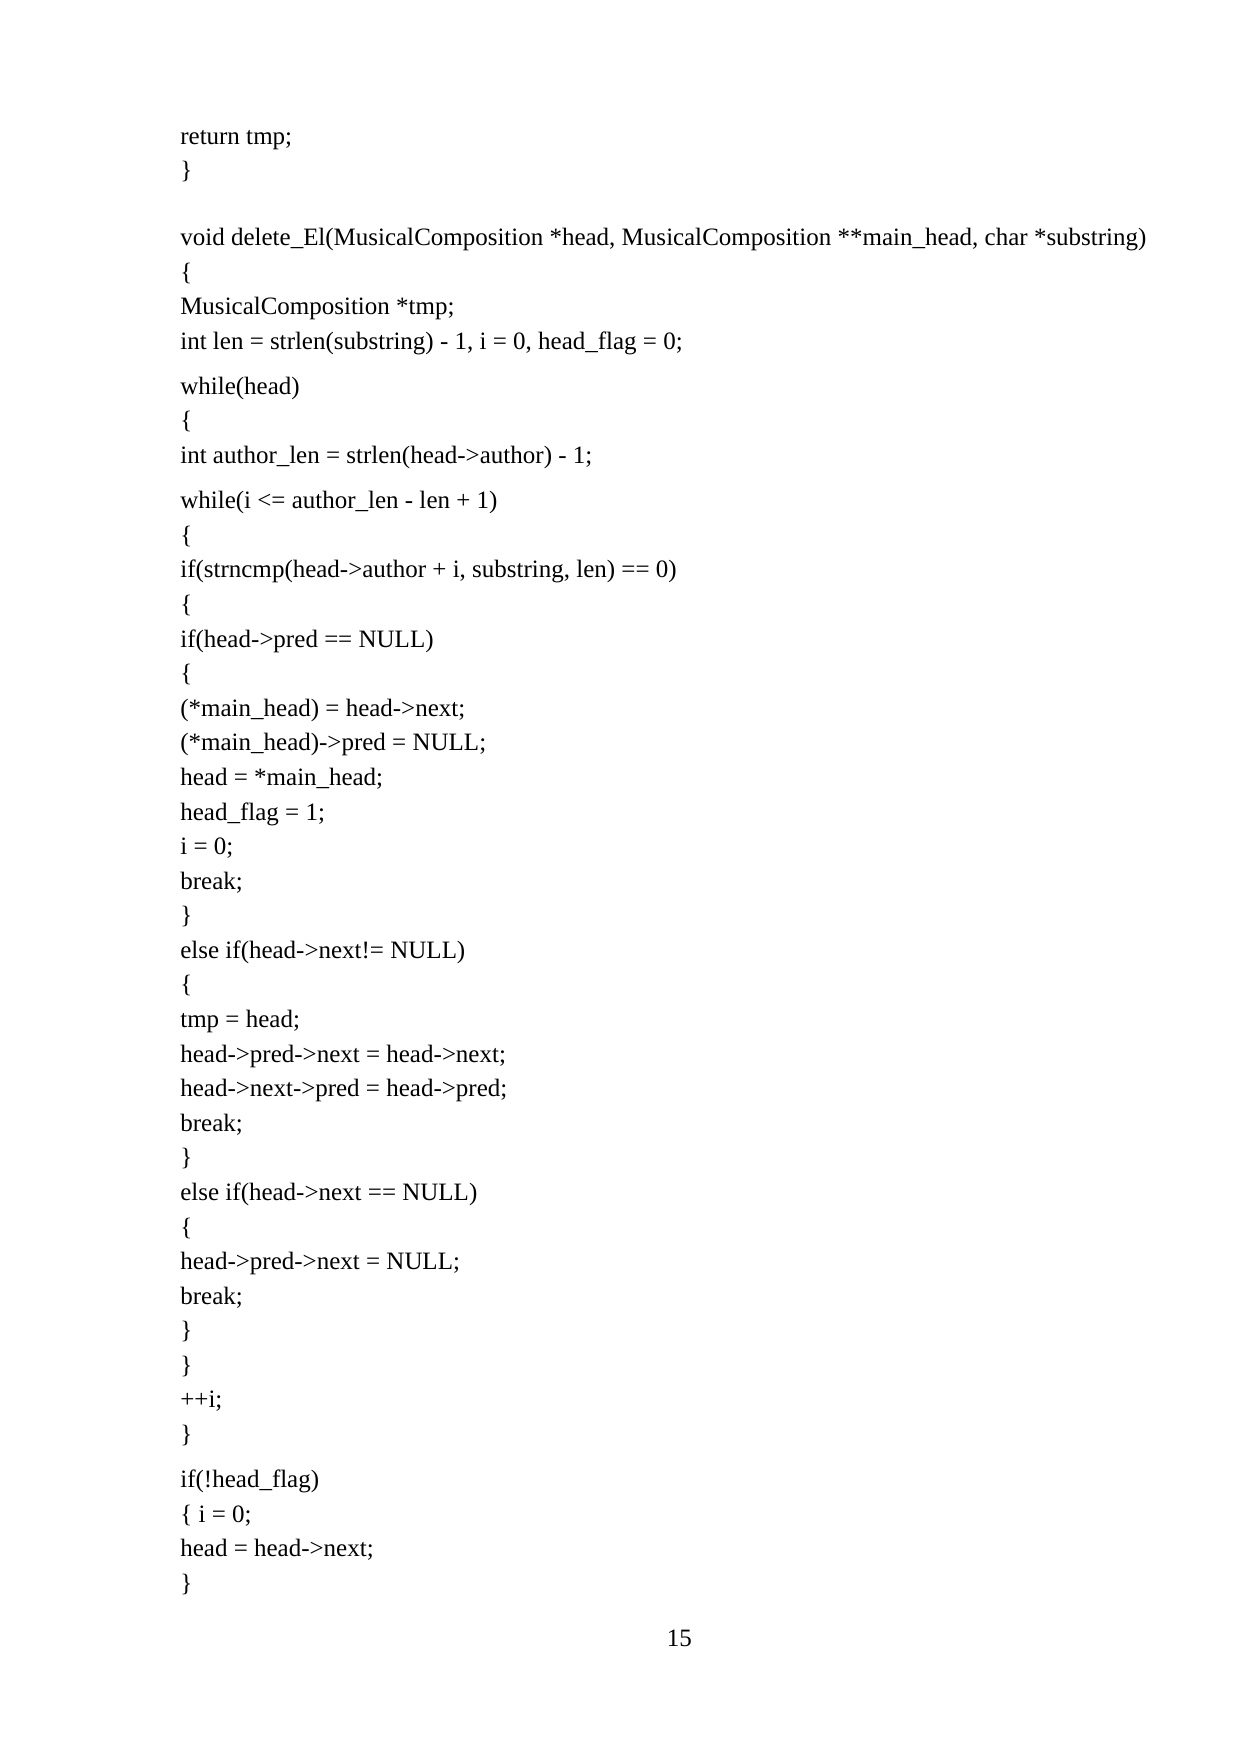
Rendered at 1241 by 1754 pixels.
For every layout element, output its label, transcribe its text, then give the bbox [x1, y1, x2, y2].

table_header if(!head_flag) [177, 1461, 330, 1496]
table_header { [177, 403, 207, 437]
table_header { [177, 254, 207, 288]
table_header int len = strlen(substring) - 1, i = 0, head_flag = 0; [177, 323, 690, 357]
table_header else if(head->next!= NULL) [177, 932, 476, 967]
table_header void delete_El(MusicalComposition *head, MusicalComposition **main_head, char *substring) [177, 219, 1153, 254]
table_header { i = 0; [177, 1496, 264, 1531]
table_header else if(head->next == NULL) [177, 1174, 488, 1209]
table_header } [177, 1347, 207, 1382]
table_header [177, 358, 195, 368]
table_header { [177, 1209, 207, 1243]
table_header { [177, 967, 207, 1001]
table_header [177, 198, 195, 208]
table_header } [177, 1140, 207, 1174]
table_header } [177, 1416, 207, 1451]
table_header head->pred->next = head->next; [177, 1036, 516, 1070]
table_header break; [177, 1278, 256, 1312]
table_header } [177, 153, 207, 187]
table_header head = *main_head; [177, 759, 395, 794]
table_header return tmp; [177, 118, 304, 153]
table_header if(strncmp(head->author + i, substring, len) == 0) [177, 552, 683, 586]
table_header { [177, 517, 207, 552]
table_header while(i <= author_len - len + 1) [177, 483, 507, 517]
table_header head->pred->next = NULL; [177, 1243, 472, 1278]
table_header } [177, 1313, 207, 1347]
table_header [177, 472, 195, 482]
table_header head_flag = 1; [177, 794, 337, 828]
table_header MusicalComposition *tmp; [177, 288, 466, 323]
table_header if(head->pred == NULL) [177, 621, 446, 655]
table_header ++i; [177, 1382, 235, 1416]
table_header i = 0; [177, 828, 246, 863]
table_header int author_len = strlen(head->author) - 1; [177, 437, 600, 472]
table_header [177, 187, 195, 198]
table_header [177, 209, 195, 219]
table_header while(head) [177, 368, 312, 403]
table_header (*main_head)->pred = NULL; [177, 725, 498, 759]
table_header break; [177, 1105, 256, 1139]
table_header } [177, 898, 207, 932]
table_header [177, 1600, 195, 1610]
table_header } [177, 1565, 207, 1600]
table_header break; [177, 863, 256, 897]
table_header (*main_head) = head->next; [177, 690, 476, 724]
table_header { [177, 655, 207, 690]
table_header [177, 1451, 195, 1461]
table_header head = head->next; [177, 1531, 385, 1565]
table_header { [177, 586, 207, 621]
table_header head->next->pred = head->pred; [177, 1070, 517, 1105]
table_header tmp = head; [177, 1001, 312, 1036]
